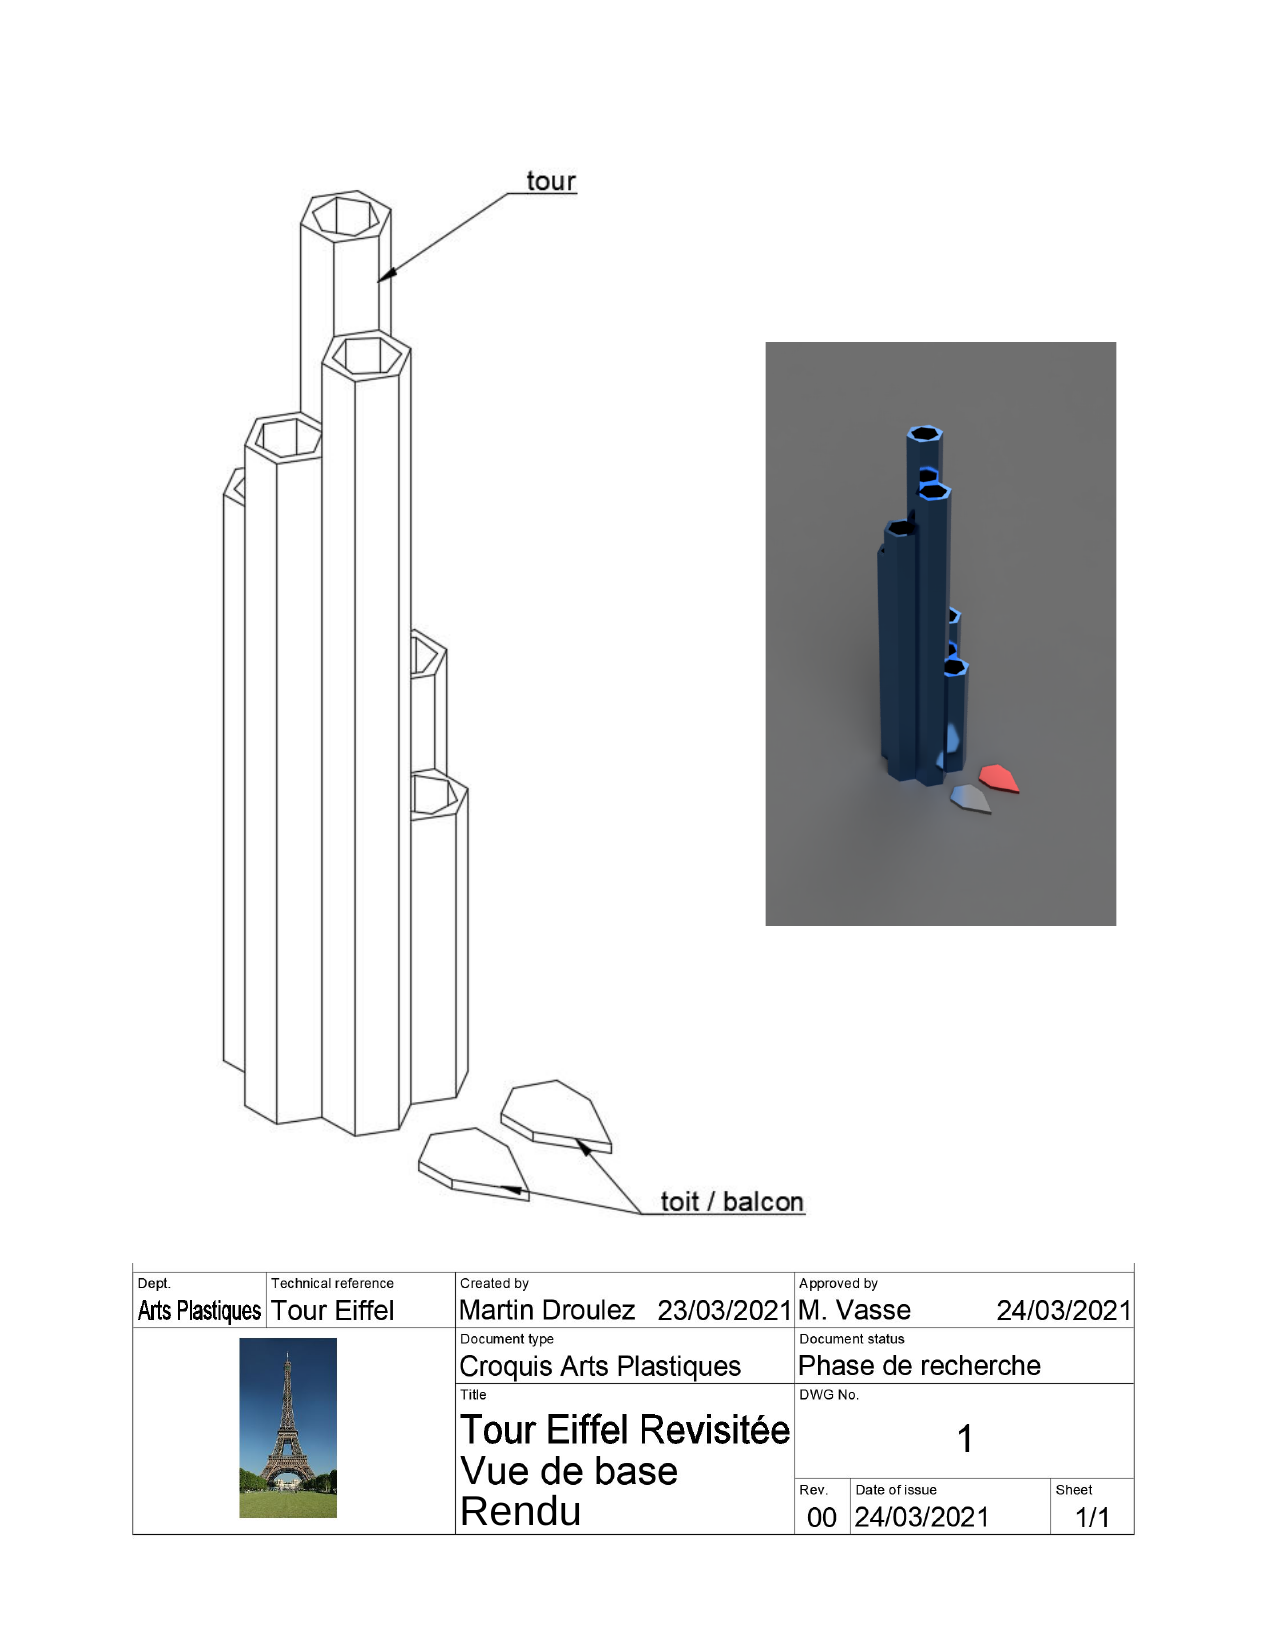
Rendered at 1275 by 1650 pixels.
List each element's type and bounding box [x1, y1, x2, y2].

picture [887, 553, 1018, 744]
picture [89, 136, 834, 1231]
picture [118, 1263, 1157, 1562]
